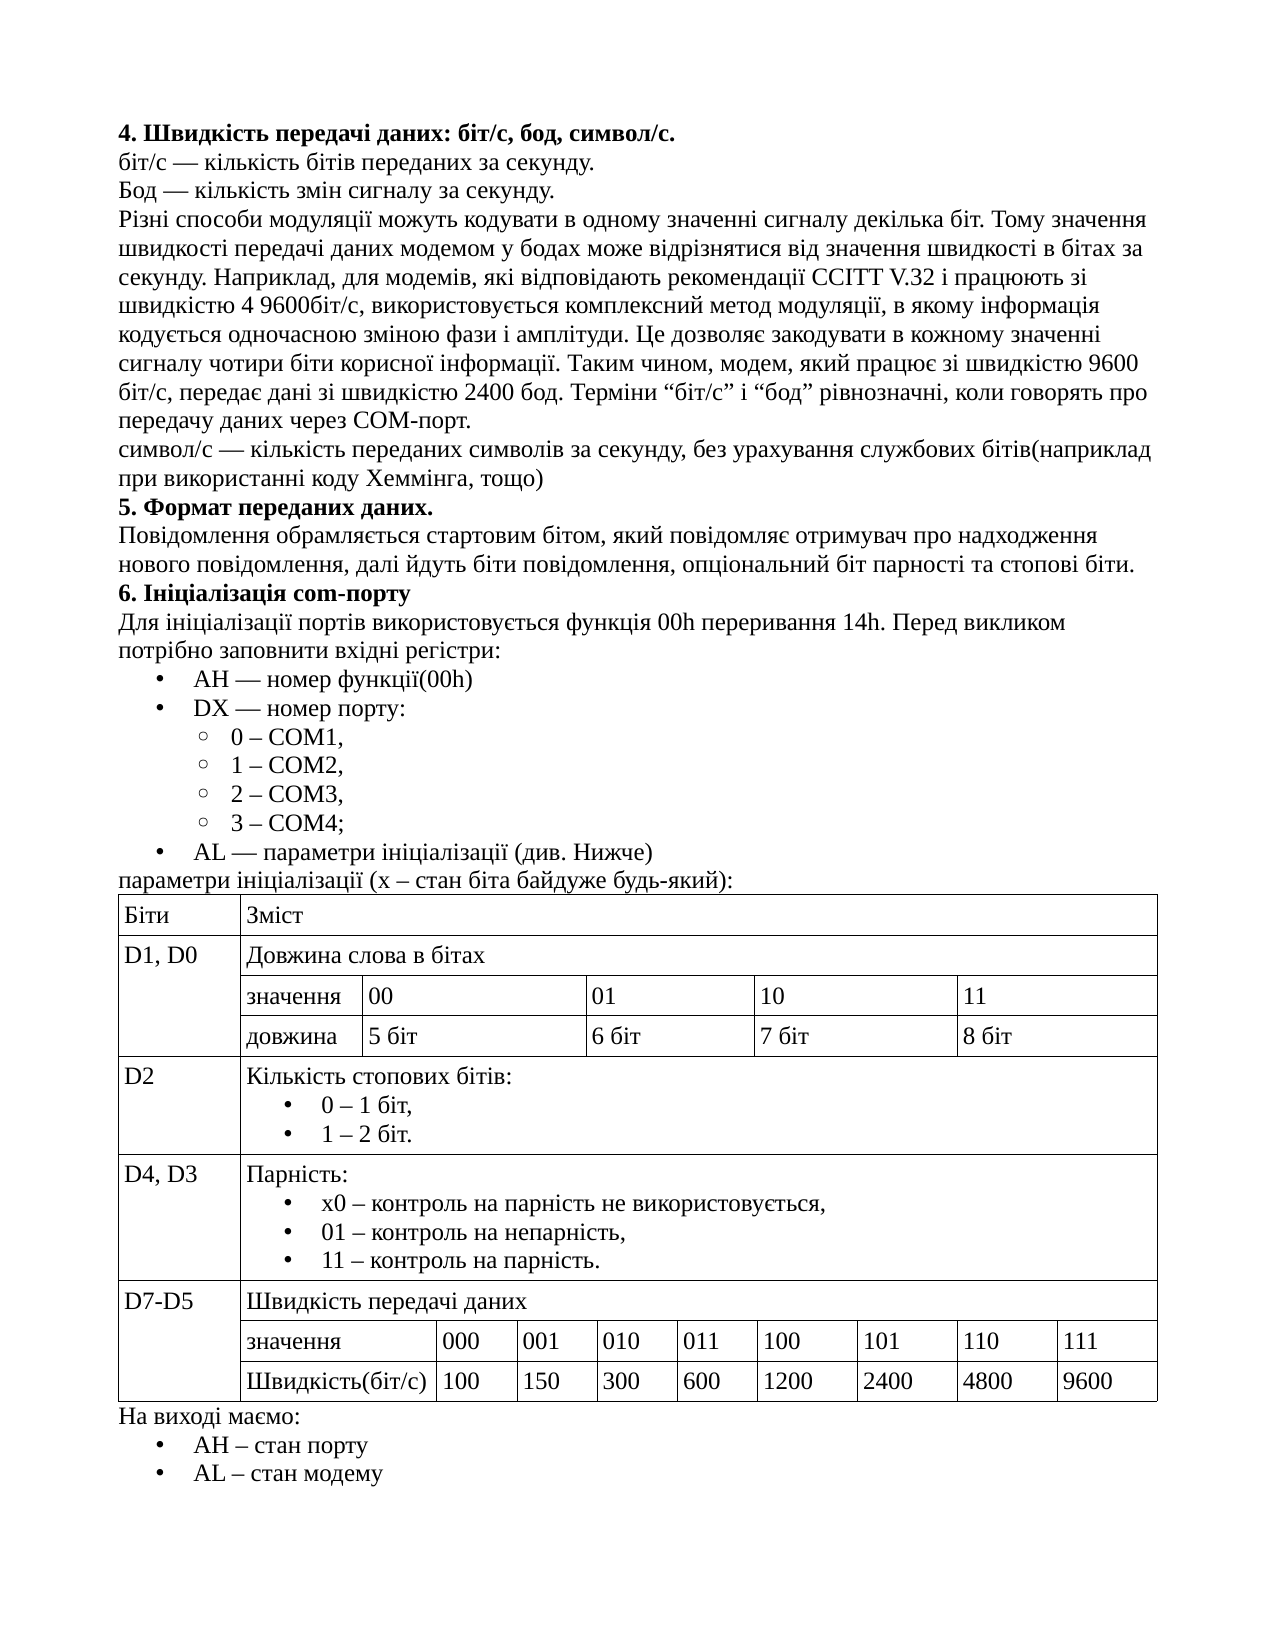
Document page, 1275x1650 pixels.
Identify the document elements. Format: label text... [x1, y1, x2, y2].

table_cell 011 [678, 1321, 757, 1361]
table_cell 00 [363, 976, 586, 1015]
table_cell 6 біт [587, 1016, 754, 1056]
text символ/с — кількість переданих символів за секунду, без урахування службових бітів(наприклад при використанні коду Хеммінга, тощо) 5. Формат переданих даних. [118, 434, 1157, 521]
table_cell 100 [758, 1321, 857, 1361]
table_cell 2400 [858, 1362, 957, 1401]
table_cell 110 [958, 1321, 1057, 1361]
table_cell 01 [587, 976, 754, 1015]
list 3 – COM4; [193, 808, 1157, 837]
text Різні способи модуляції можуть кодувати в одному значенні сигналу декілька біт. Тому значення швидкості передачі даних модемом у бодах може відрізнятися від значення швидкості в бітах за секунду. Наприклад, для модемів, які відповідають рекомендації CCITT V.32 і працюють зі швидкістю 4 9600біт/с, використовується комплексний метод модуляції, в якому інформація кодується одночасною зміною фази і амплітуди. Це дозволяє закодувати в кожному значенні сигналу чотири біти корисної інформації. Таким чином, модем, який працює зі швидкістю 9600 біт/с, передає дані зі швидкістю 2400 бод. Терміни “біт/с” і “бод” рівнозначні, коли говорять про передачу даних через COM-порт. [118, 204, 1157, 434]
table_cell 300 [598, 1362, 677, 1401]
table_cell D4, D3 [119, 1155, 240, 1280]
table_cell 7 біт [755, 1016, 957, 1056]
text 4. Швидкість передачі даних: біт/с, бод, символ/с. [118, 118, 1157, 147]
list DX — номер порту: [156, 693, 1157, 722]
list AH – стан порту [156, 1430, 1157, 1458]
table_cell Довжина слова в бітах [241, 936, 1157, 975]
table_cell 8 біт [958, 1016, 1157, 1056]
table_cell 11 [958, 976, 1157, 1015]
table_cell D7-D5 [119, 1281, 240, 1401]
table_cell D1, D0 [119, 936, 240, 1056]
table_cell Парність: x0 – контроль на парність не використовується, 01 – контроль на непарність, 11 – контроль на парність. [241, 1155, 1157, 1280]
table_cell 4800 [958, 1362, 1057, 1401]
text На виході маємо: [118, 1402, 1157, 1430]
table_cell 010 [598, 1321, 677, 1361]
list 0 – COM1, [193, 722, 1157, 751]
text Бод — кількість змін сигналу за секунду. [118, 176, 1157, 204]
table_cell 1200 [758, 1362, 857, 1401]
list 2 – COM3, [193, 779, 1157, 808]
table_header Зміст [241, 895, 1157, 935]
text Для ініціалізації портів використовується функція 00h переривання 14h. Перед викликом потрібно заповнити вхідні регістри: [118, 607, 1157, 664]
list 1 – COM2, [193, 751, 1157, 779]
table_header Біти [119, 895, 240, 935]
list AH — номер функції(00h) [156, 664, 1157, 693]
table_cell 5 біт [363, 1016, 586, 1056]
list AL — параметри ініціалізації (див. Нижче) [156, 837, 1157, 866]
table_cell значення [241, 1321, 436, 1361]
table_cell 001 [518, 1321, 597, 1361]
table_cell довжина [241, 1016, 362, 1056]
text параметри ініціалізації (x – стан біта байдуже будь-який): [118, 866, 1157, 894]
table_cell Швидкість передачі даних [241, 1281, 1157, 1320]
table_cell 10 [755, 976, 957, 1015]
table_cell Кількість стопових бітів: 0 – 1 біт, 1 – 2 біт. [241, 1057, 1157, 1153]
table_cell D2 [119, 1057, 240, 1153]
table_cell Швидкість(біт/с) [241, 1362, 436, 1401]
table_cell 111 [1058, 1321, 1157, 1361]
table_cell 150 [518, 1362, 597, 1401]
table_cell 101 [858, 1321, 957, 1361]
text Повідомлення обрамляється стартовим бітом, який повідомляє отримувач про надходження нового повідомлення, далі йдуть біти повідомлення, опціональний біт парності та стопові біти. 6. Ініціалізація com-порту [118, 521, 1157, 607]
list AL – стан модему [156, 1458, 1157, 1487]
table_cell значення [241, 976, 362, 1015]
table_cell 600 [678, 1362, 757, 1401]
text біт/с — кількість бітів переданих за секунду. [118, 147, 1157, 176]
table_cell 9600 [1058, 1362, 1157, 1401]
table_cell 000 [437, 1321, 517, 1361]
table_cell 100 [437, 1362, 517, 1401]
